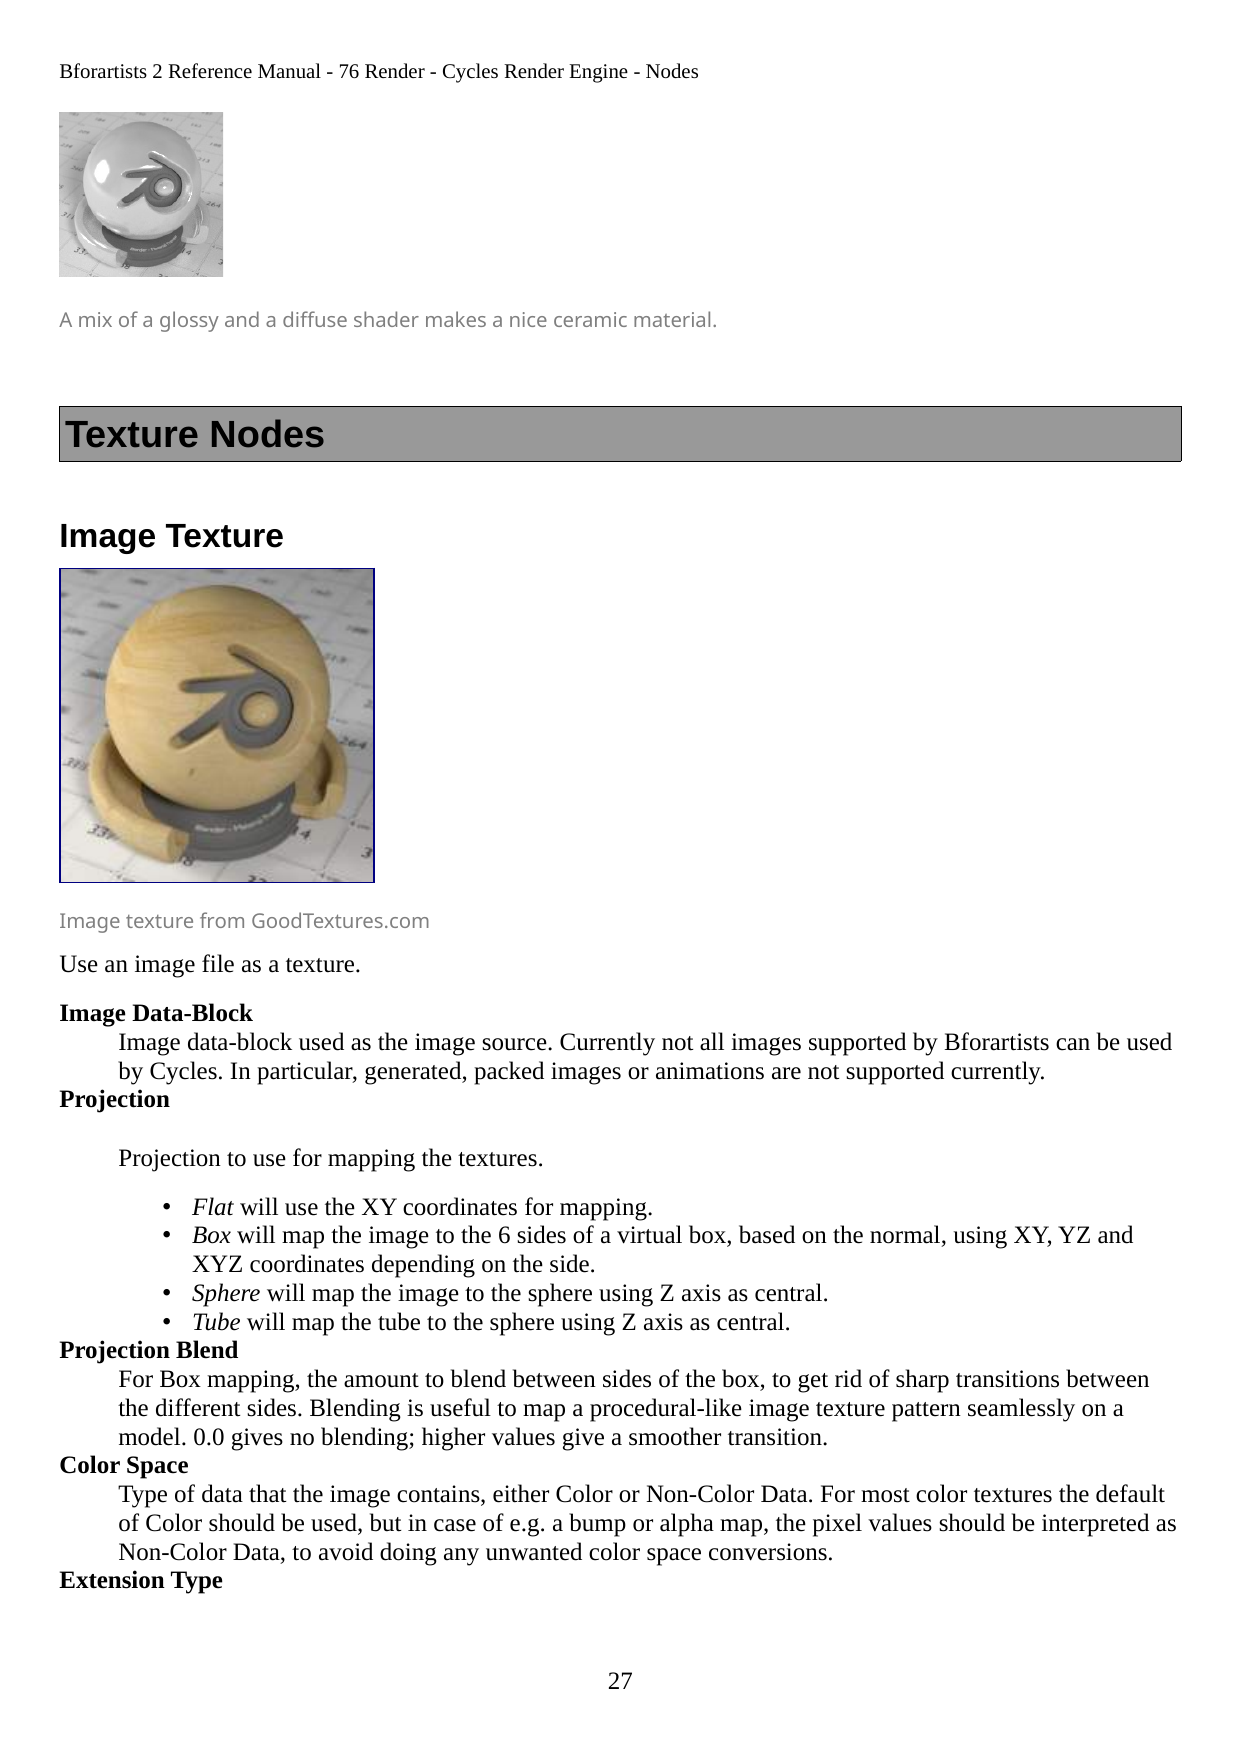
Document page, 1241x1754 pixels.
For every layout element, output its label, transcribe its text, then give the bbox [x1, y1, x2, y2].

subtitle Image Data-Block [59, 998, 1181, 1027]
text A mix of a glossy and a diffuse shader makes a nice ceramic material. [59, 302, 1181, 334]
text Use an image file as a texture. [59, 949, 1181, 978]
list Image data-block used as the image source. Currently not all images supported by Bforartists can be used by Cycles. In particular, generated, packed images or animations are not supported currently. [118, 1027, 1181, 1084]
subtitle Color Space [59, 1451, 1181, 1479]
list Sphere will map the image to the sphere using Z axis as central. [162, 1278, 1181, 1307]
subtitle Extension Type [59, 1566, 1181, 1594]
subtitle Projection [59, 1084, 1181, 1113]
list Flat will use the XY coordinates for mapping. [162, 1192, 1181, 1221]
subtitle Image Texture [59, 516, 1181, 555]
subtitle Projection Blend [59, 1336, 1181, 1364]
table_header Texture Nodes [60, 407, 1181, 461]
list Type of data that the image contains, either Color or Non-Color Data. For most color textures the default of Color should be used, but in case of e.g. a bump or alpha map, the pixel values should be interpreted as Non-Color Data, to avoid doing any unwanted color space conversions. [118, 1479, 1181, 1566]
text Image texture from GoodTextures.com [59, 903, 1181, 935]
list For Box mapping, the amount to blend between sides of the box, to get rid of sharp transitions between the different sides. Blending is useful to map a procedural-like image texture pattern seamlessly on a model. 0.0 gives no blending; higher values give a smoother transition. [118, 1364, 1181, 1451]
list Box will map the image to the 6 sides of a virtual box, based on the normal, using XY, YZ and XYZ coordinates depending on the side. [162, 1221, 1181, 1278]
picture [61, 569, 373, 882]
picture [59, 112, 224, 277]
text Projection to use for mapping the textures. [118, 1143, 1181, 1172]
list Tube will map the tube to the sphere using Z axis as central. [162, 1307, 1181, 1336]
